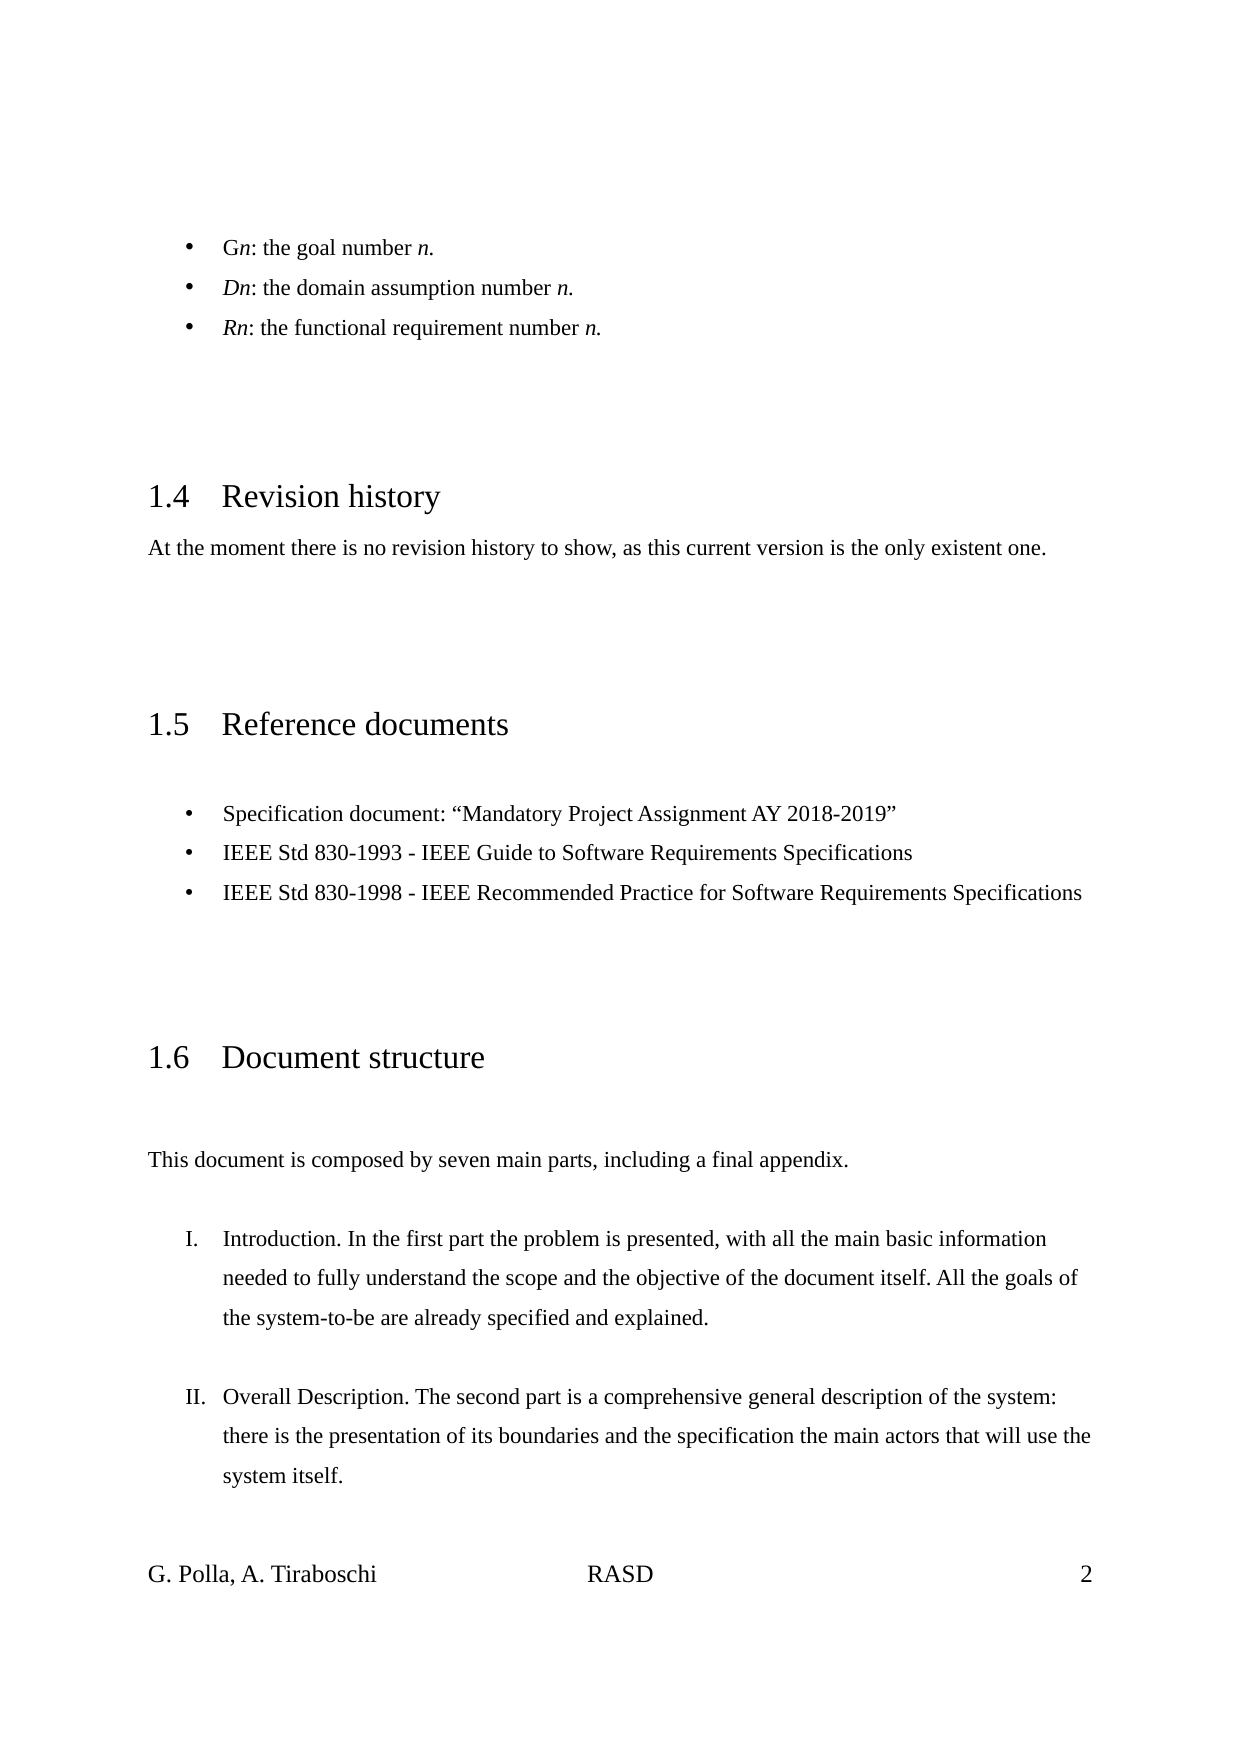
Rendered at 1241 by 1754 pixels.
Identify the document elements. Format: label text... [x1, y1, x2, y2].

text 1.6 Document structure This document is composed by seven main parts, including a final appendix. [148, 1037, 1093, 1172]
text At the moment there is no revision history to show, as this current version is the only existent one. [148, 534, 1093, 561]
list IEEE Std 830-1998 - IEEE Recommended Practice for Software Requirements Specifications [185, 879, 1093, 905]
list Rn: the functional requirement number n. [185, 314, 1093, 341]
text 1.5 Reference documents [148, 656, 1093, 786]
list Specification document: “Mandatory Project Assignment AY 2018-2019” [185, 800, 1093, 826]
text 1.4 Revision history [148, 477, 1093, 515]
list Introduction. In the first part the problem is presented, with all the main basic information needed to fully understand the scope and the objective of the document itself. All the goals of the system-to-be are already specified and explained. [185, 1225, 1093, 1369]
list Dn: the domain assumption number n. [185, 274, 1093, 301]
list Gn: the goal number n. [185, 234, 1093, 261]
list Overall Description. The second part is a comprehensive general description of the system: there is the presentation of its boundaries and the specification the main actors that will use the system itself. [185, 1383, 1093, 1527]
list IEEE Std 830-1993 - IEEE Guide to Software Requirements Specifications [185, 839, 1093, 866]
